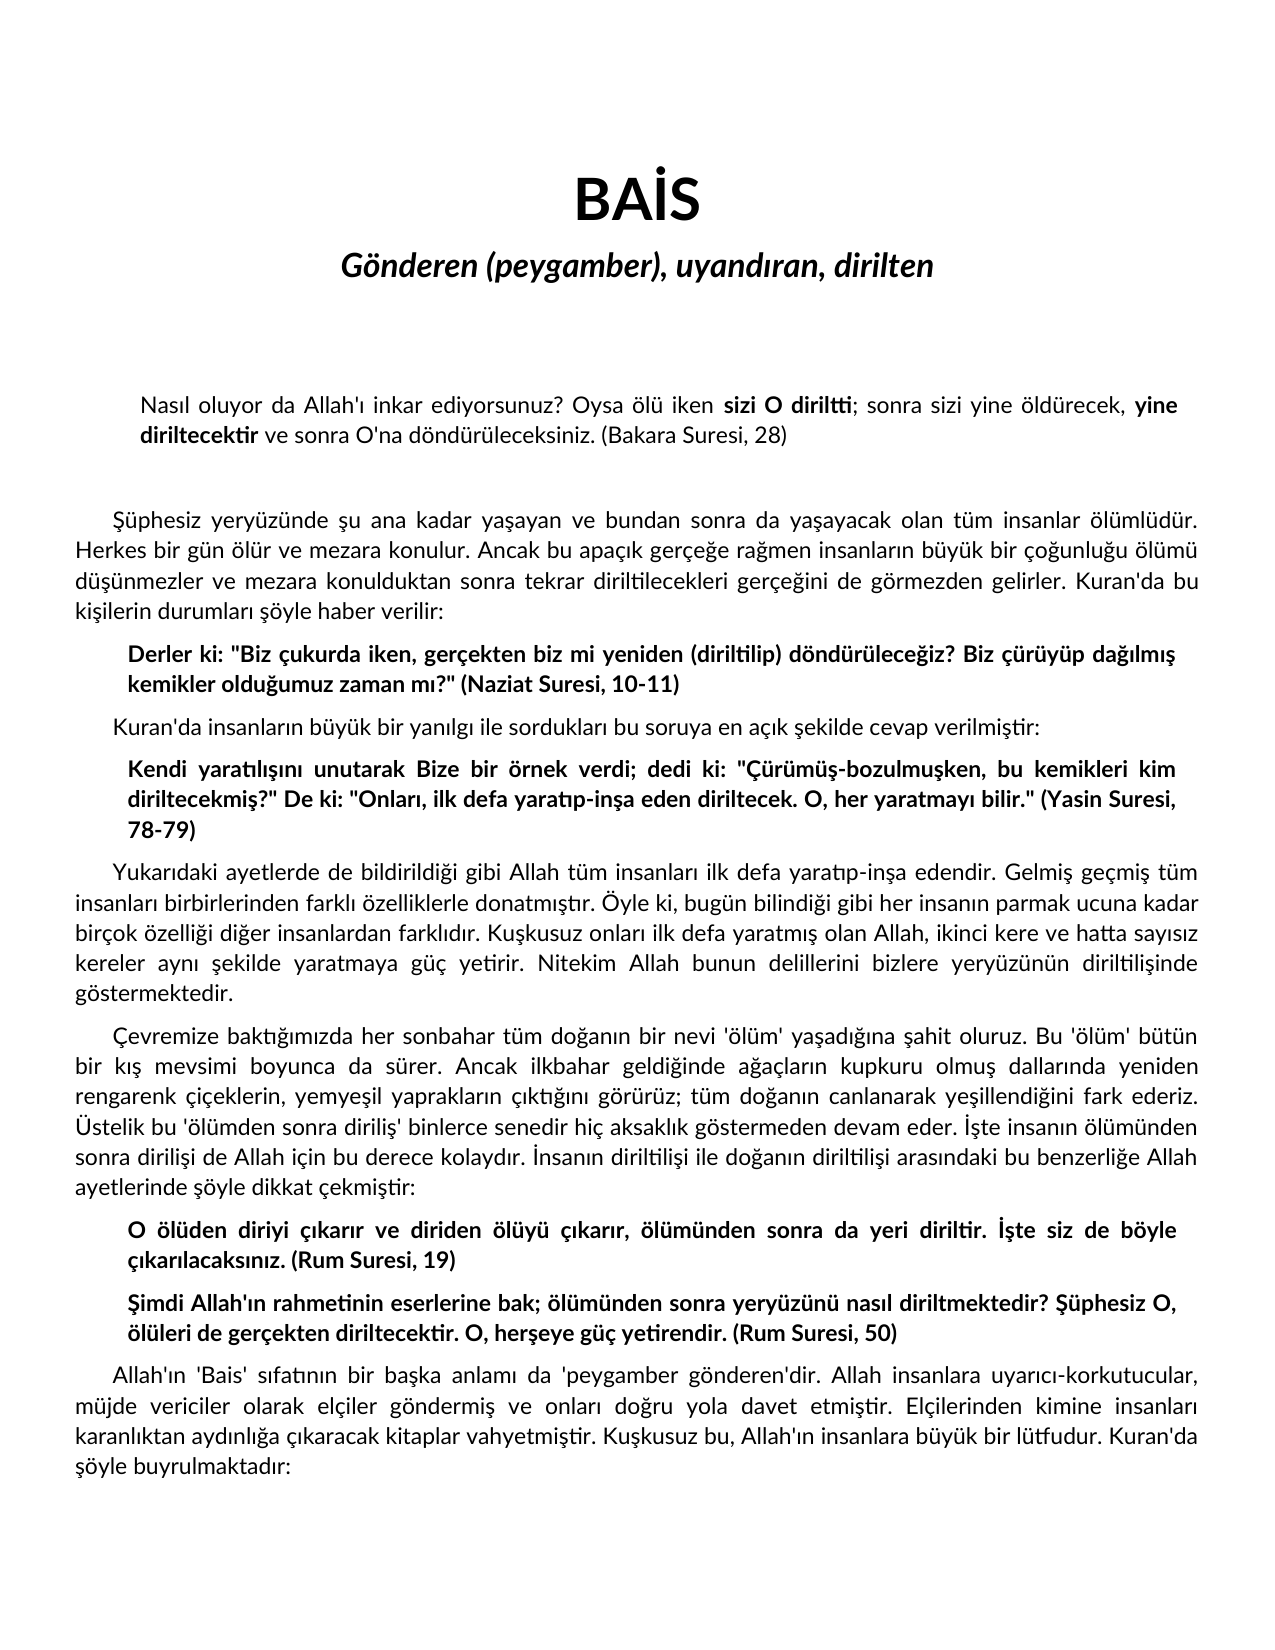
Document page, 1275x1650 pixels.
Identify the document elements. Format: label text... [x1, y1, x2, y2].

text Yukarıdaki ayetlerde de bildirildiği gibi Allah tüm insanları ilk defa yaratıp-inşa edendir. Gelmiş geçmiş tüm insanları birbirlerinden farklı özelliklerle donatmıştır. Öyle ki, bugün bilindiği gibi her insanın parmak ucuna kadar birçok özelliği diğer insanlardan farklıdır. Kuşkusuz onları ilk defa yaratmış olan Allah, ikinci kere ve hatta sayısız kereler aynı şekilde yaratmaya güç yetirir. Nitekim Allah bunun delillerini bizlere yeryüzünün diriltilişinde göstermektedir. [75, 858, 1200, 1006]
text Şimdi Allah'ın rahmetinin eserlerine bak; ölümünden sonra yeryüzünü nasıl diriltmektedir? Şüphesiz O, ölüleri de gerçekten diriltecektir. O, herşeye güç yetirendir. (Rum Suresi, 50) [127, 1288, 1177, 1346]
text Derler ki: "Biz çukurda iken, gerçekten biz mi yeniden (diriltilip) döndürüleceğiz? Biz çürüyüp dağılmış kemikler olduğumuz zaman mı?" (Naziat Suresi, 10-11) [127, 639, 1177, 697]
text Kuran'da insanların büyük bir yanılgı ile sordukları bu soruya en açık şekilde cevap verilmiştir: [75, 712, 1200, 740]
text Çevremize baktığımızda her sonbahar tüm doğanın bir nevi 'ölüm' yaşadığına şahit oluruz. Bu 'ölüm' bütün bir kış mevsimi boyunca da sürer. Ancak ilkbahar geldiğinde ağaçların kupkuru olmuş dallarında yeniden rengarenk çiçeklerin, yemyeşil yaprakların çıktığını görürüz; tüm doğanın canlanarak yeşillendiğini fark ederiz. Üstelik bu 'ölümden sonra diriliş' binlerce senedir hiç aksaklık göstermeden devam eder. İşte insanın ölümünden sonra dirilişi de Allah için bu derece kolaydır. İnsanın diriltilişi ile doğanın diriltilişi arasındaki bu benzerliğe Allah ayetlerinde şöyle dikkat çekmiştir: [75, 1022, 1200, 1200]
text Allah'ın 'Bais' sıfatının bir başka anlamı da 'peygamber gönderen'dir. Allah insanlara uyarıcı-korkutucular, müjde vericiler olarak elçiler göndermiş ve onları doğru yola davet etmiştir. Elçilerinden kimine insanları karanlıktan aydınlığa çıkaracak kitaplar vahyetmiştir. Kuşkusuz bu, Allah'ın insanlara büyük bir lütfudur. Kuran'da şöyle buyrulmaktadır: [75, 1361, 1200, 1479]
text O ölüden diriyi çıkarır ve diriden ölüyü çıkarır, ölümünden sonra da yeri diriltir. İşte siz de böyle çıkarılacaksınız. (Rum Suresi, 19) [127, 1215, 1177, 1273]
text Gönderen (peygamber), uyandıran, dirilten [75, 245, 1200, 285]
text Şüphesiz yeryüzünde şu ana kadar yaşayan ve bundan sonra da yaşayacak olan tüm insanlar ölümlüdür. Herkes bir gün ölür ve mezara konulur. Ancak bu apaçık gerçeğe rağmen insanların büyük bir çoğunluğu ölümü düşünmezler ve mezara konulduktan sonra tekrar diriltilecekleri gerçeğini de görmezden gelirler. Kuran'da bu kişilerin durumları şöyle haber verilir: [75, 506, 1200, 624]
text Nasıl oluyor da Allah'ı inkar ediyorsunuz? Oysa ölü iken sizi O diriltti; sonra sizi yine öldürecek, yine diriltecektir ve sonra O'na döndürüleceksiniz. (Bakara Suresi, 28) [140, 390, 1178, 448]
subtitle BAİS [75, 162, 1200, 232]
text Kendi yaratılışını unutarak Bize bir örnek verdi; dedi ki: "Çürümüş-bozulmuşken, bu kemikleri kim diriltecekmiş?" De ki: "Onları, ilk defa yaratıp-inşa eden diriltecek. O, her yaratmayı bilir." (Yasin Suresi, 78-79) [127, 755, 1177, 843]
